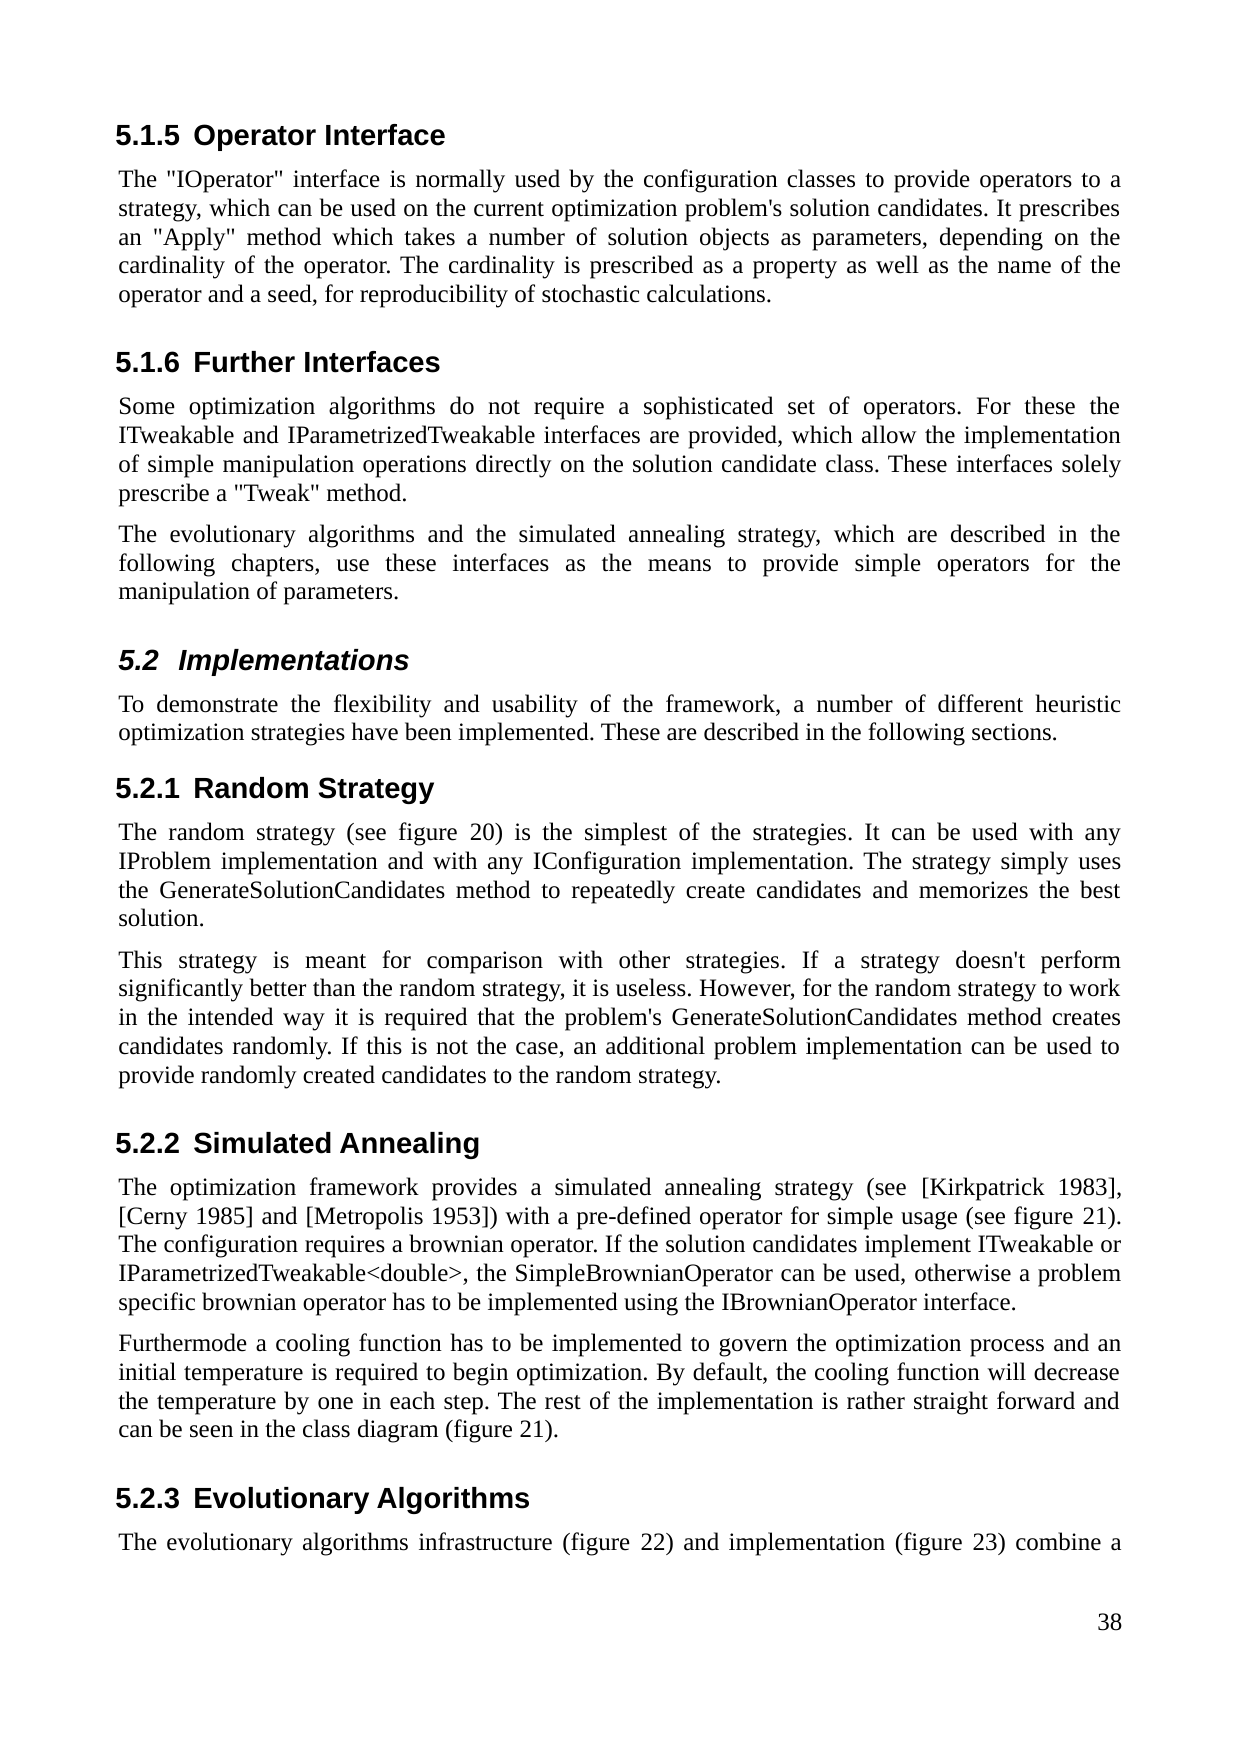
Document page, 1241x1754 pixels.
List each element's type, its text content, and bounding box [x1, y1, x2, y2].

text The random strategy (see figure 20) is the simplest of the strategies. It can be used with any IProblem implementation and with any IConfiguration implementation. The strategy simply uses the GenerateSolutionCandidates method to repeatedly create candidates and memorizes the best solution. [118, 817, 1122, 932]
text This strategy is meant for comparison with other strategies. If a strategy doesn't perform significantly better than the random strategy, it is useless. However, for the random strategy to work in the intended way it is required that the problem's GenerateSolutionCandidates method creates candidates randomly. If this is not the case, an additional problem implementation can be used to provide randomly created candidates to the random strategy. [118, 945, 1122, 1088]
text The "IOperator" interface is normally used by the configuration classes to provide operators to a strategy, which can be used on the current optimization problem's solution candidates. It prescribes an "Apply" method which takes a number of solution objects as parameters, depending on the cardinality of the operator. The cardinality is prescribed as a property as well as the name of the operator and a seed, for reproducibility of stochastic calculations. [118, 164, 1122, 308]
subtitle Simulated Annealing [115, 1126, 1122, 1159]
text Some optimization algorithms do not require a sophisticated set of operators. For these the ITweakable and IParametrizedTweakable interfaces are provided, which allow the implementation of simple manipulation operations directly on the solution candidate class. These interfaces solely prescribe a "Tweak" method. [118, 391, 1122, 506]
subtitle Random Strategy [115, 771, 1122, 805]
text The evolutionary algorithms infrastructure (figure 22) and implementation (figure 23) combine a [118, 1527, 1122, 1556]
subtitle Implementations [118, 643, 1122, 676]
subtitle Operator Interface [115, 118, 1122, 152]
text The optimization framework provides a simulated annealing strategy (see [Kirkpatrick 1983], [Cerny 1985] and [Metropolis 1953]) with a pre-defined operator for simple usage (see figure 21). The configuration requires a brownian operator. If the solution candidates implement ITweakable or IParametrizedTweakable<double>, the SimpleBrownianOperator can be used, otherwise a problem specific brownian operator has to be implemented using the IBrownianOperator interface. [118, 1172, 1122, 1316]
subtitle Evolutionary Algorithms [115, 1481, 1122, 1514]
text Furthermode a cooling function has to be implemented to govern the optimization process and an initial temperature is required to begin optimization. By default, the cooling function will decrease the temperature by one in each step. The rest of the implementation is rather straight forward and can be seen in the class diagram (figure 21). [118, 1328, 1122, 1443]
text The evolutionary algorithms and the simulated annealing strategy, which are described in the following chapters, use these interfaces as the means to provide simple operators for the manipulation of parameters. [118, 519, 1122, 605]
subtitle Further Interfaces [115, 345, 1122, 379]
text To demonstrate the flexibility and usability of the framework, a number of different heuristic optimization strategies have been implemented. These are described in the following sections. [118, 689, 1122, 746]
